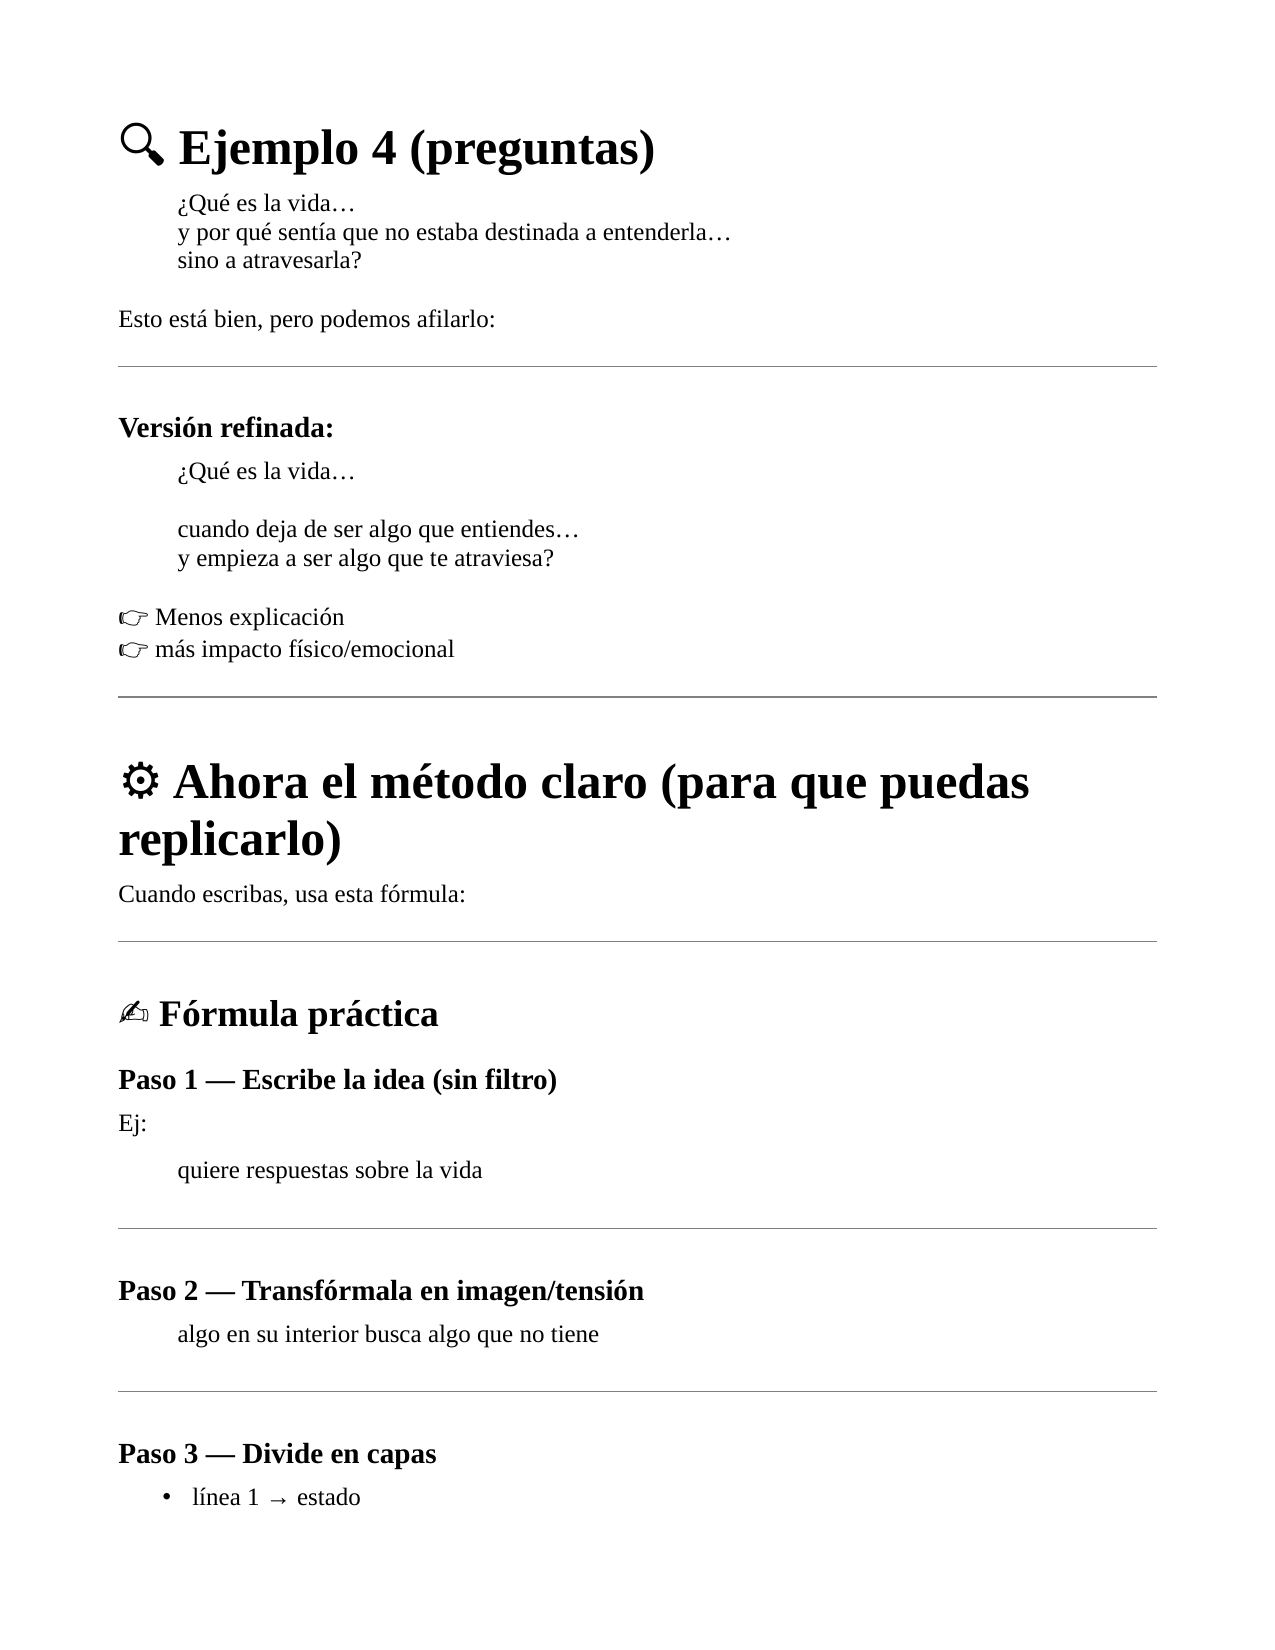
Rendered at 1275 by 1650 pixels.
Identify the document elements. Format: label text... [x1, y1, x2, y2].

subtitle Paso 3 — Divide en capas [118, 1436, 1157, 1469]
subtitle Versión refinada: [118, 410, 1157, 444]
text Esto está bien, pero podemos afilarlo: [118, 304, 1157, 333]
subtitle ⚙️ Ahora el método claro (para que puedas replicarlo) [118, 751, 1157, 866]
text cuando deja de ser algo que entiendes… y empieza a ser algo que te atraviesa? [177, 514, 1098, 572]
text quiere respuestas sobre la vida [177, 1156, 1098, 1184]
text ¿Qué es la vida… y por qué sentía que no estaba destinada a entenderla… sino a atravesarla? [177, 188, 1098, 274]
text algo en su interior busca algo que no tiene [177, 1319, 1098, 1347]
text Cuando escribas, usa esta fórmula: [118, 879, 1157, 908]
text 👉 Menos explicación 👉 más impacto físico/emocional [118, 602, 1157, 663]
subtitle Paso 1 — Escribe la idea (sin filtro) [118, 1062, 1157, 1095]
text ¿Qué es la vida… [177, 456, 1098, 485]
subtitle Paso 2 — Transfórmala en imagen/tensión [118, 1273, 1157, 1306]
list línea 1 → estado [162, 1482, 1157, 1511]
text Ej: [118, 1108, 1157, 1137]
subtitle 🔍 Ejemplo 4 (preguntas) [118, 118, 1157, 176]
subtitle ✍️ Fórmula práctica [118, 992, 1157, 1035]
